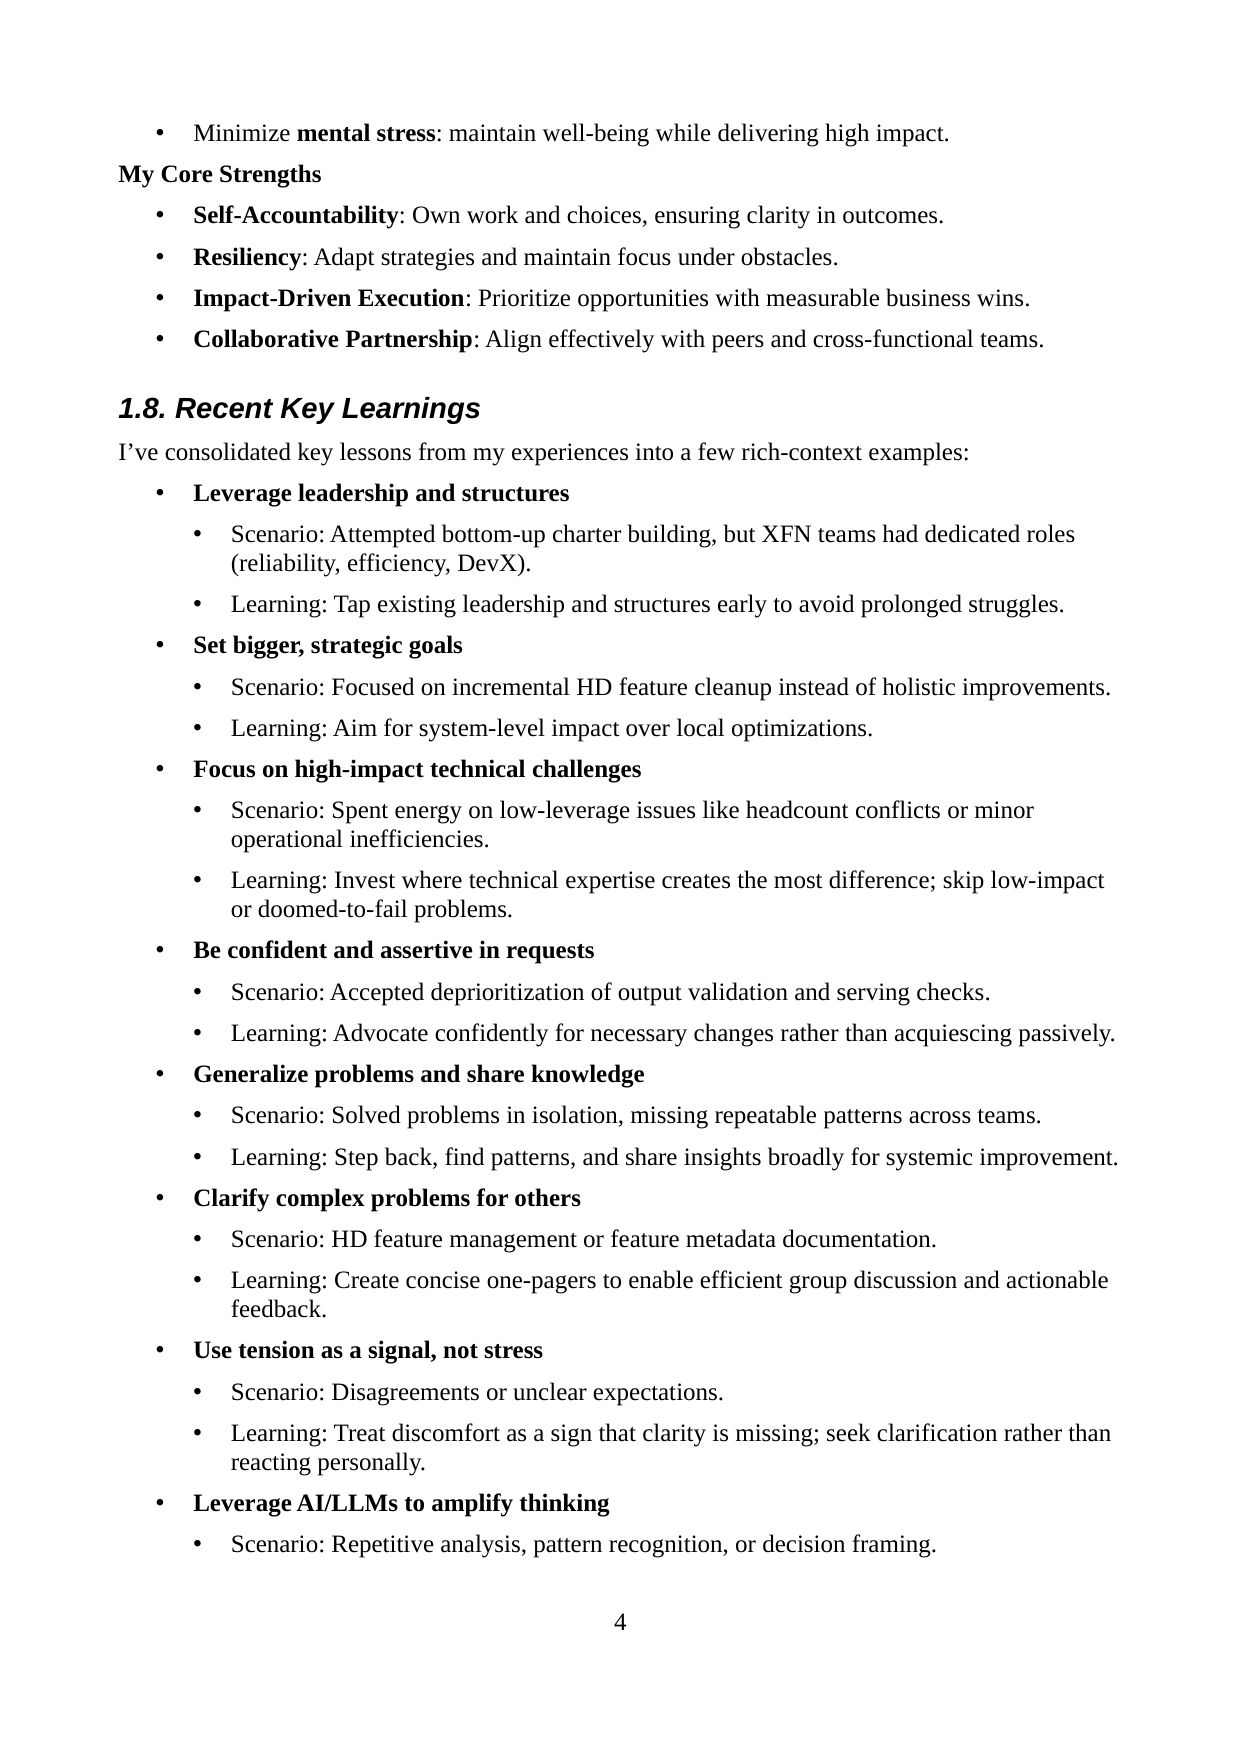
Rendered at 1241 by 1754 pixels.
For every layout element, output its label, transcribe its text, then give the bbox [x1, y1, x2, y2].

text My Core Strengths [118, 159, 1122, 188]
list Learning: Invest where technical expertise creates the most difference; skip low-impact or doomed-to-fail problems. [193, 865, 1122, 923]
list Scenario: Spent energy on low-leverage issues like headcount conflicts or minor operational inefficiencies. [193, 795, 1122, 853]
list Learning: Tap existing leadership and structures early to avoid prolonged struggles. [193, 589, 1122, 618]
list Set bigger, strategic goals [156, 630, 1122, 659]
list Clarify complex problems for others [156, 1183, 1122, 1212]
list Focus on high-impact technical challenges [156, 754, 1122, 783]
list Scenario: HD feature management or feature metadata documentation. [193, 1224, 1122, 1253]
list Learning: Create concise one-pagers to enable efficient group discussion and actionable feedback. [193, 1265, 1122, 1323]
list Use tension as a signal, not stress [156, 1335, 1122, 1364]
list Generalize problems and share knowledge [156, 1059, 1122, 1088]
subtitle Recent Key Learnings [118, 391, 1122, 424]
list Impact-Driven Execution: Prioritize opportunities with measurable business wins. [156, 283, 1122, 312]
list Learning: Treat discomfort as a sign that clarity is missing; seek clarification rather than reacting personally. [193, 1418, 1122, 1475]
list Resiliency: Adapt strategies and maintain focus under obstacles. [156, 242, 1122, 271]
list Be confident and assertive in requests [156, 935, 1122, 964]
list Scenario: Accepted deprioritization of output validation and serving checks. [193, 977, 1122, 1005]
text I’ve consolidated key lessons from my experiences into a few rich-context examples: [118, 437, 1122, 465]
list Collaborative Partnership: Align effectively with peers and cross-functional teams. [156, 324, 1122, 353]
list Minimize mental stress: maintain well-being while delivering high impact. [156, 118, 1122, 147]
list Leverage leadership and structures [156, 478, 1122, 507]
list Scenario: Solved problems in isolation, missing repeatable patterns across teams. [193, 1100, 1122, 1129]
list Self-Accountability: Own work and choices, ensuring clarity in outcomes. [156, 201, 1122, 229]
list Scenario: Focused on incremental HD feature cleanup instead of holistic improvements. [193, 672, 1122, 700]
list Leverage AI/LLMs to amplify thinking [156, 1488, 1122, 1517]
list Scenario: Repetitive analysis, pattern recognition, or decision framing. [193, 1529, 1122, 1558]
list Scenario: Disagreements or unclear expectations. [193, 1377, 1122, 1405]
list Learning: Aim for system-level impact over local optimizations. [193, 713, 1122, 742]
list Learning: Step back, find patterns, and share insights broadly for systemic improvement. [193, 1142, 1122, 1170]
list Learning: Advocate confidently for necessary changes rather than acquiescing passively. [193, 1018, 1122, 1047]
list Scenario: Attempted bottom-up charter building, but XFN teams had dedicated roles (reliability, efficiency, DevX). [193, 519, 1122, 577]
